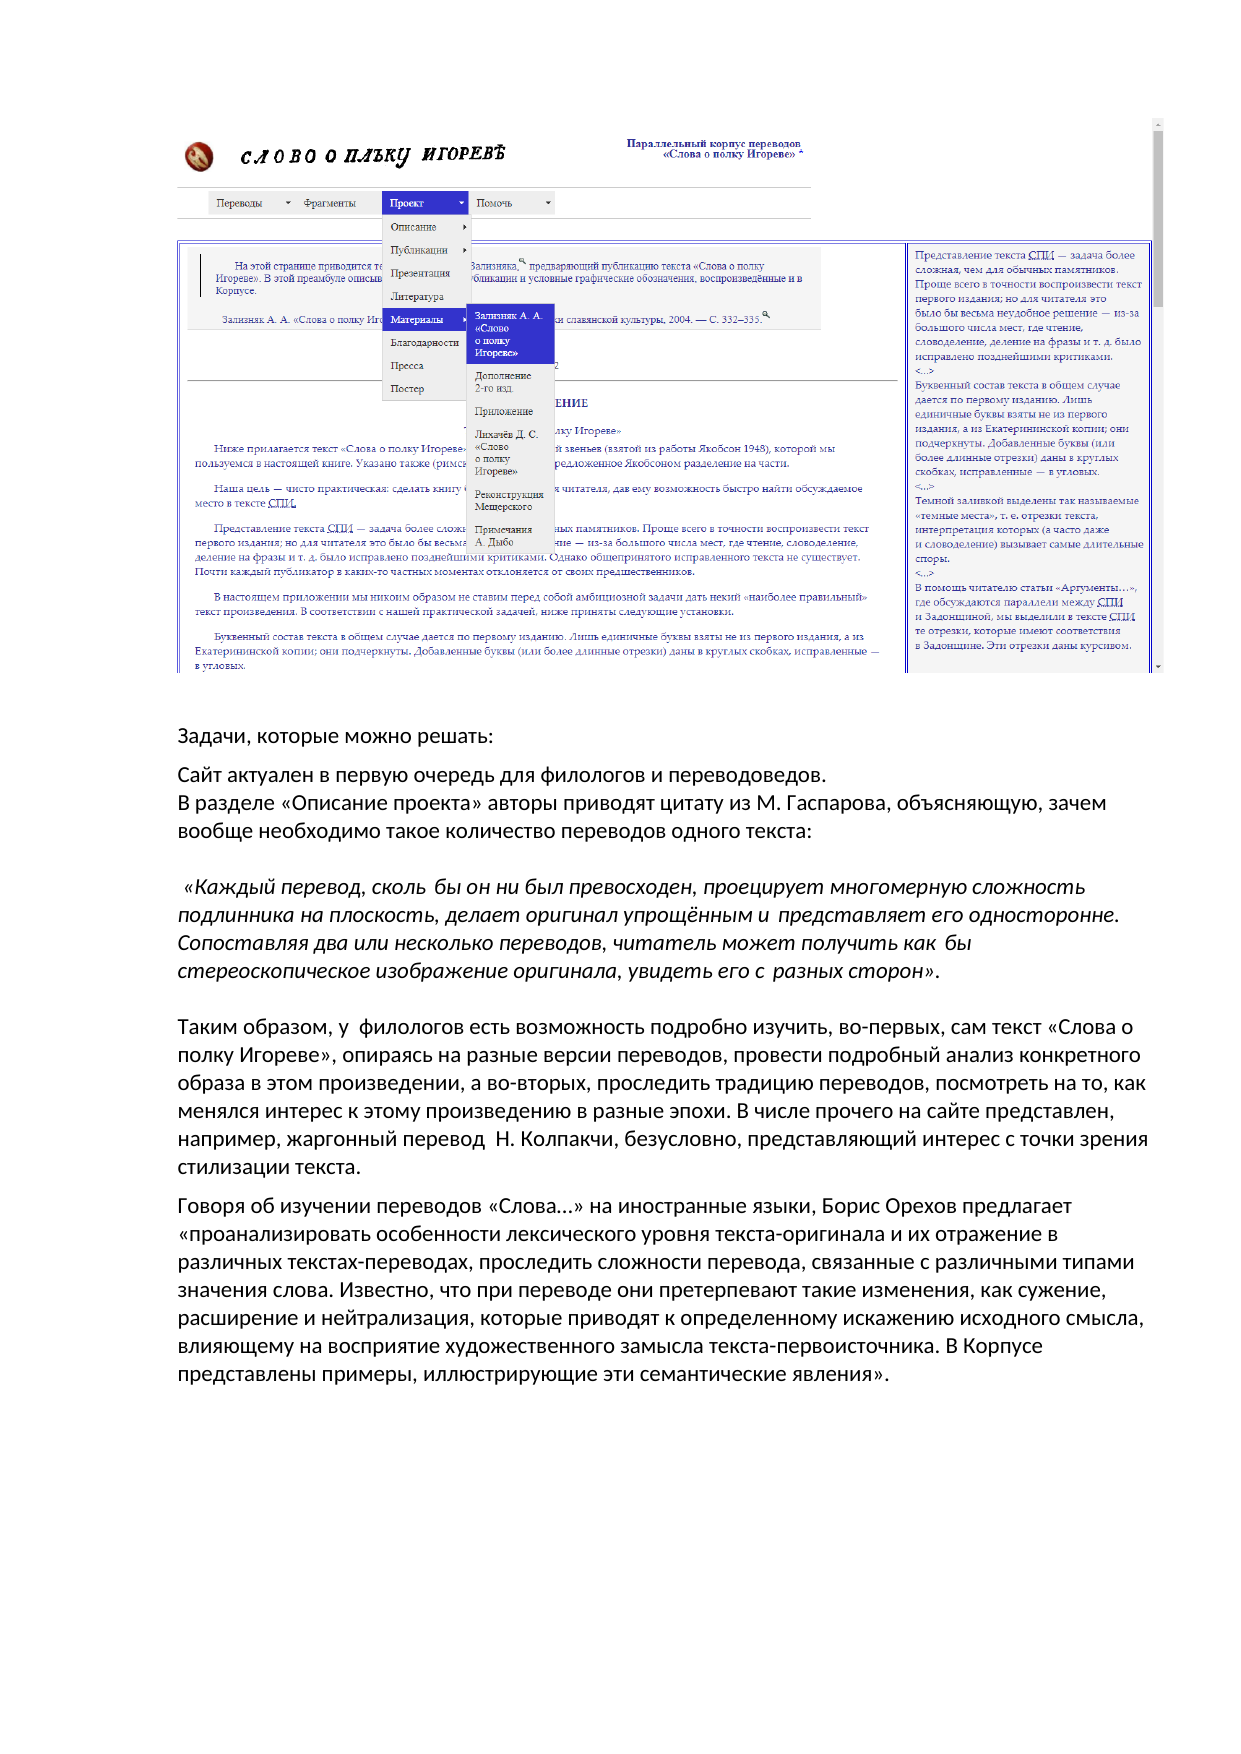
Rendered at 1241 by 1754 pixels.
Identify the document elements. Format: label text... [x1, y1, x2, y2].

text Задачи, которые можно решать: [177, 722, 1152, 750]
text Сайт актуален в первую очередь для филологов и переводоведов. В разделе «Описание проекта» авторы приводят цитату из М. Гаспарова, объясняющую, зачем вообще необходимо такое количество переводов одного текста: «Каждый перевод, сколь бы он ни был превосходен, проецирует многомерную сложность подлинника на плоскость, делает оригинал упрощённым и представляет его односторонне. Сопоставляя два или несколько переводов, читатель может получить как бы стереоскопическое изображение оригинала, увидеть его с разных сторон». Таким образом, у филологов есть возможность подробно изучить, во-первых, сам текст «Слова о полку Игореве», опираясь на разные версии переводов, провести подробный анализ конкретного образа в этом произведении, а во-вторых, проследить традицию переводов, посмотреть на то, как менялся интерес к этому произведению в разные эпохи. В числе прочего на сайте представлен, например, жаргонный перевод Н. Колпакчи, безусловно, представляющий интерес с точки зрения стилизации текста. [177, 760, 1152, 1180]
picture [177, 118, 1164, 673]
text Говоря об изучении переводов «Слова…» на иностранные языки, Борис Орехов предлагает «проанализировать особенности лексического уровня текста-оригинала и их отражение в различных текстах-переводах, проследить сложности перевода, связанные с различными типами значения слова. Известно, что при переводе они претерпевают такие изменения, как сужение, расширение и нейтрализация, которые приводят к определенному искажению исходного смысла, влияющему на восприятие художественного замысла текста-первоисточника. В Корпусе представлены примеры, иллюстрирующие эти семантические явления». [177, 1191, 1152, 1387]
